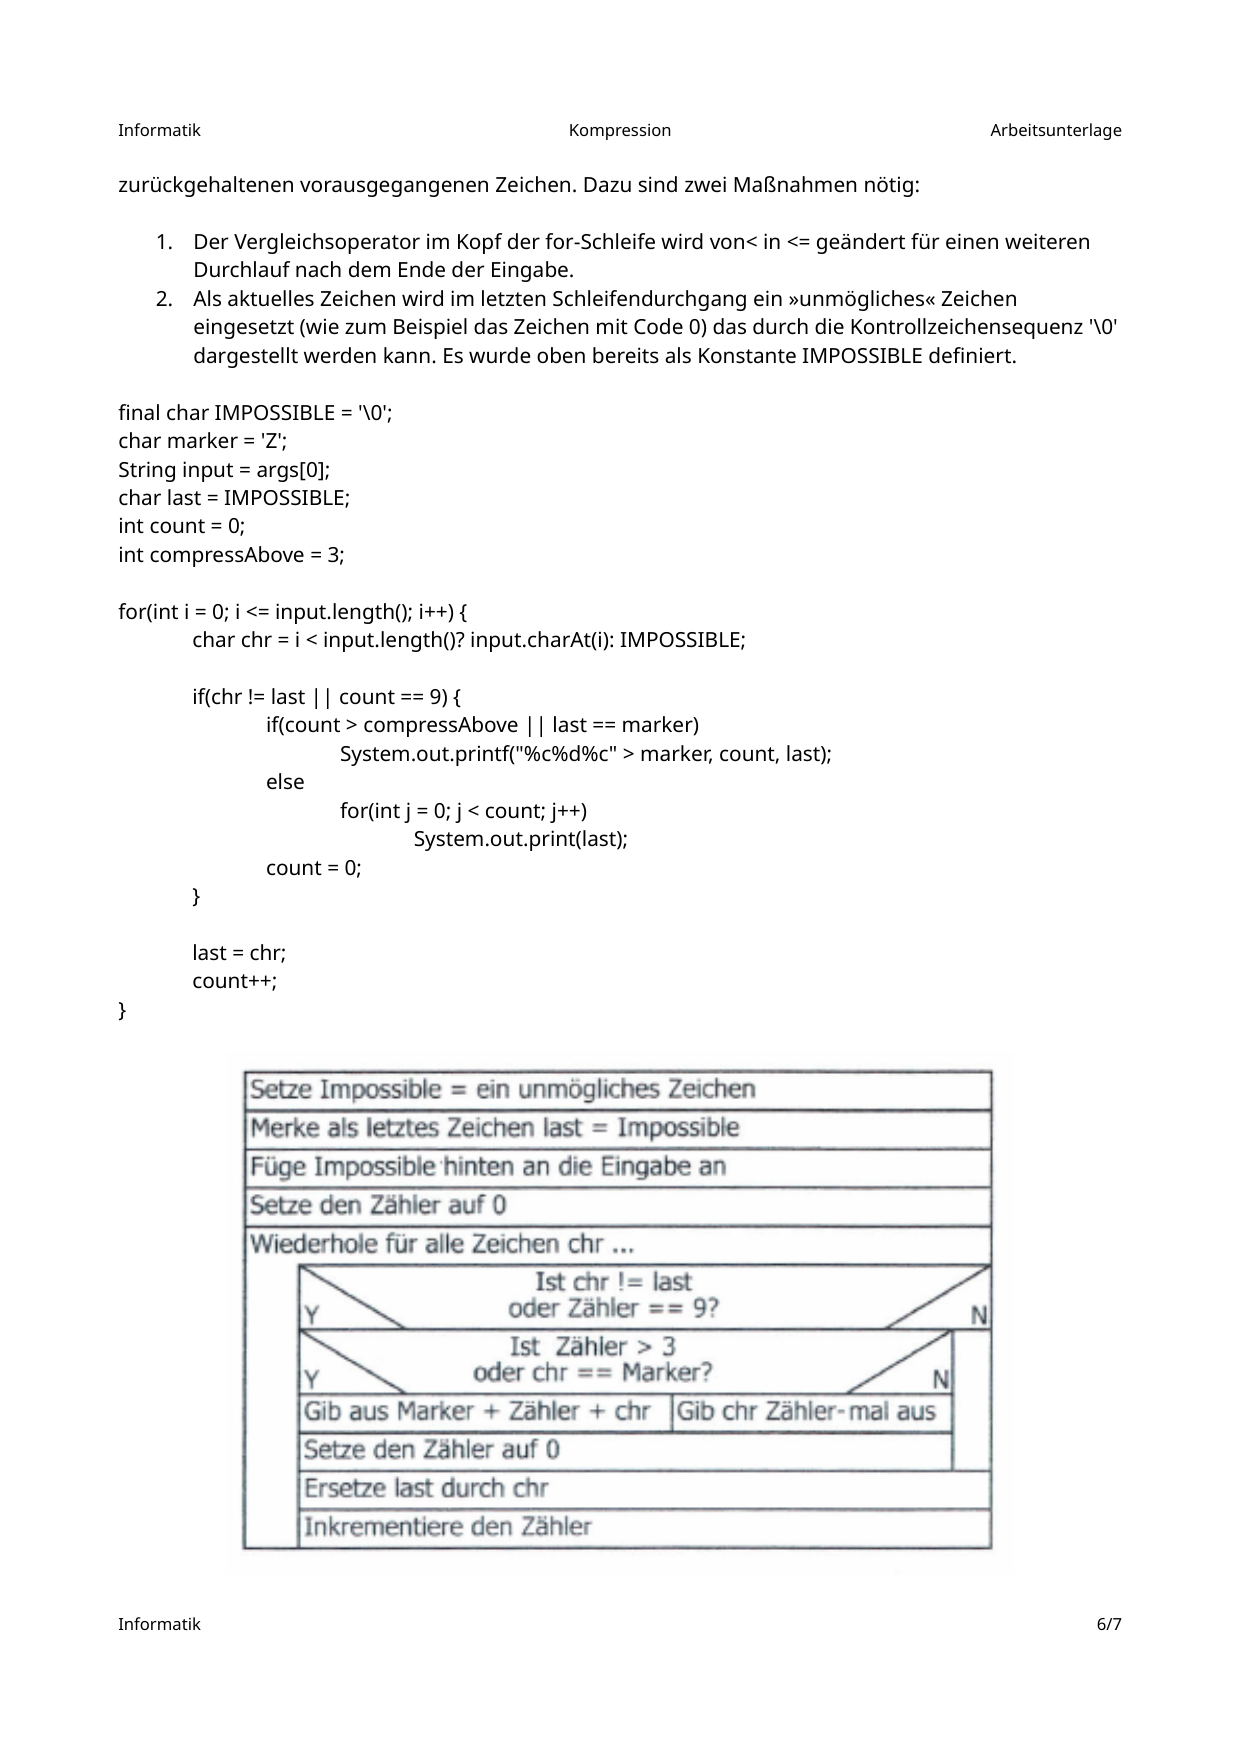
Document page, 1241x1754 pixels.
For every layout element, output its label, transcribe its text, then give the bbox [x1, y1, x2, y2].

text if(count > compressAbove || last == marker) [118, 711, 1122, 739]
text char last = IMPOSSIBLE; [118, 483, 1122, 512]
text char chr = i < input.length()? input.charAt(i): IMPOSSIBLE; [118, 625, 1122, 654]
list Der Vergleichsoperator im Kopf der for-Schleife wird von< in <= geändert für einen weiteren Durchlauf nach dem Ende der Eingabe. [156, 227, 1122, 284]
text } [118, 881, 1122, 910]
list Als aktuelles Zeichen wird im letzten Schleifendurchgang ein »unmögliches« Zeichen eingesetzt (wie zum Beispiel das Zeichen mit Code 0) das durch die Kontrollzeichensequenz '\0' dargestellt werden kann. Es wurde oben bereits als Konstante IMPOSSIBLE definiert. [156, 284, 1122, 398]
text System.out.printf("%c%d%c" > marker, count, last); [118, 739, 1122, 767]
text final char IMPOSSIBLE = '\0'; [118, 398, 1122, 426]
text String input = args[0]; [118, 455, 1122, 483]
picture [226, 1051, 1014, 1575]
text int compressAbove = 3; [118, 540, 1122, 568]
text if(chr != last || count == 9) { [118, 682, 1122, 711]
text else [118, 767, 1122, 796]
text count++; [118, 967, 1122, 995]
text System.out.print(last); [118, 824, 1122, 853]
text char marker = 'Z'; [118, 426, 1122, 455]
text for(int j = 0; j < count; j++) [118, 796, 1122, 824]
text count = 0; [118, 853, 1122, 881]
text last = chr; [118, 938, 1122, 967]
text for(int i = 0; i <= input.length(); i++) { [118, 597, 1122, 625]
text zurückgehaltenen vorausgegangenen Zeichen. Dazu sind zwei Maßnahmen nötig: [118, 170, 1122, 199]
text int count = 0; [118, 512, 1122, 540]
text } [118, 995, 1122, 1023]
